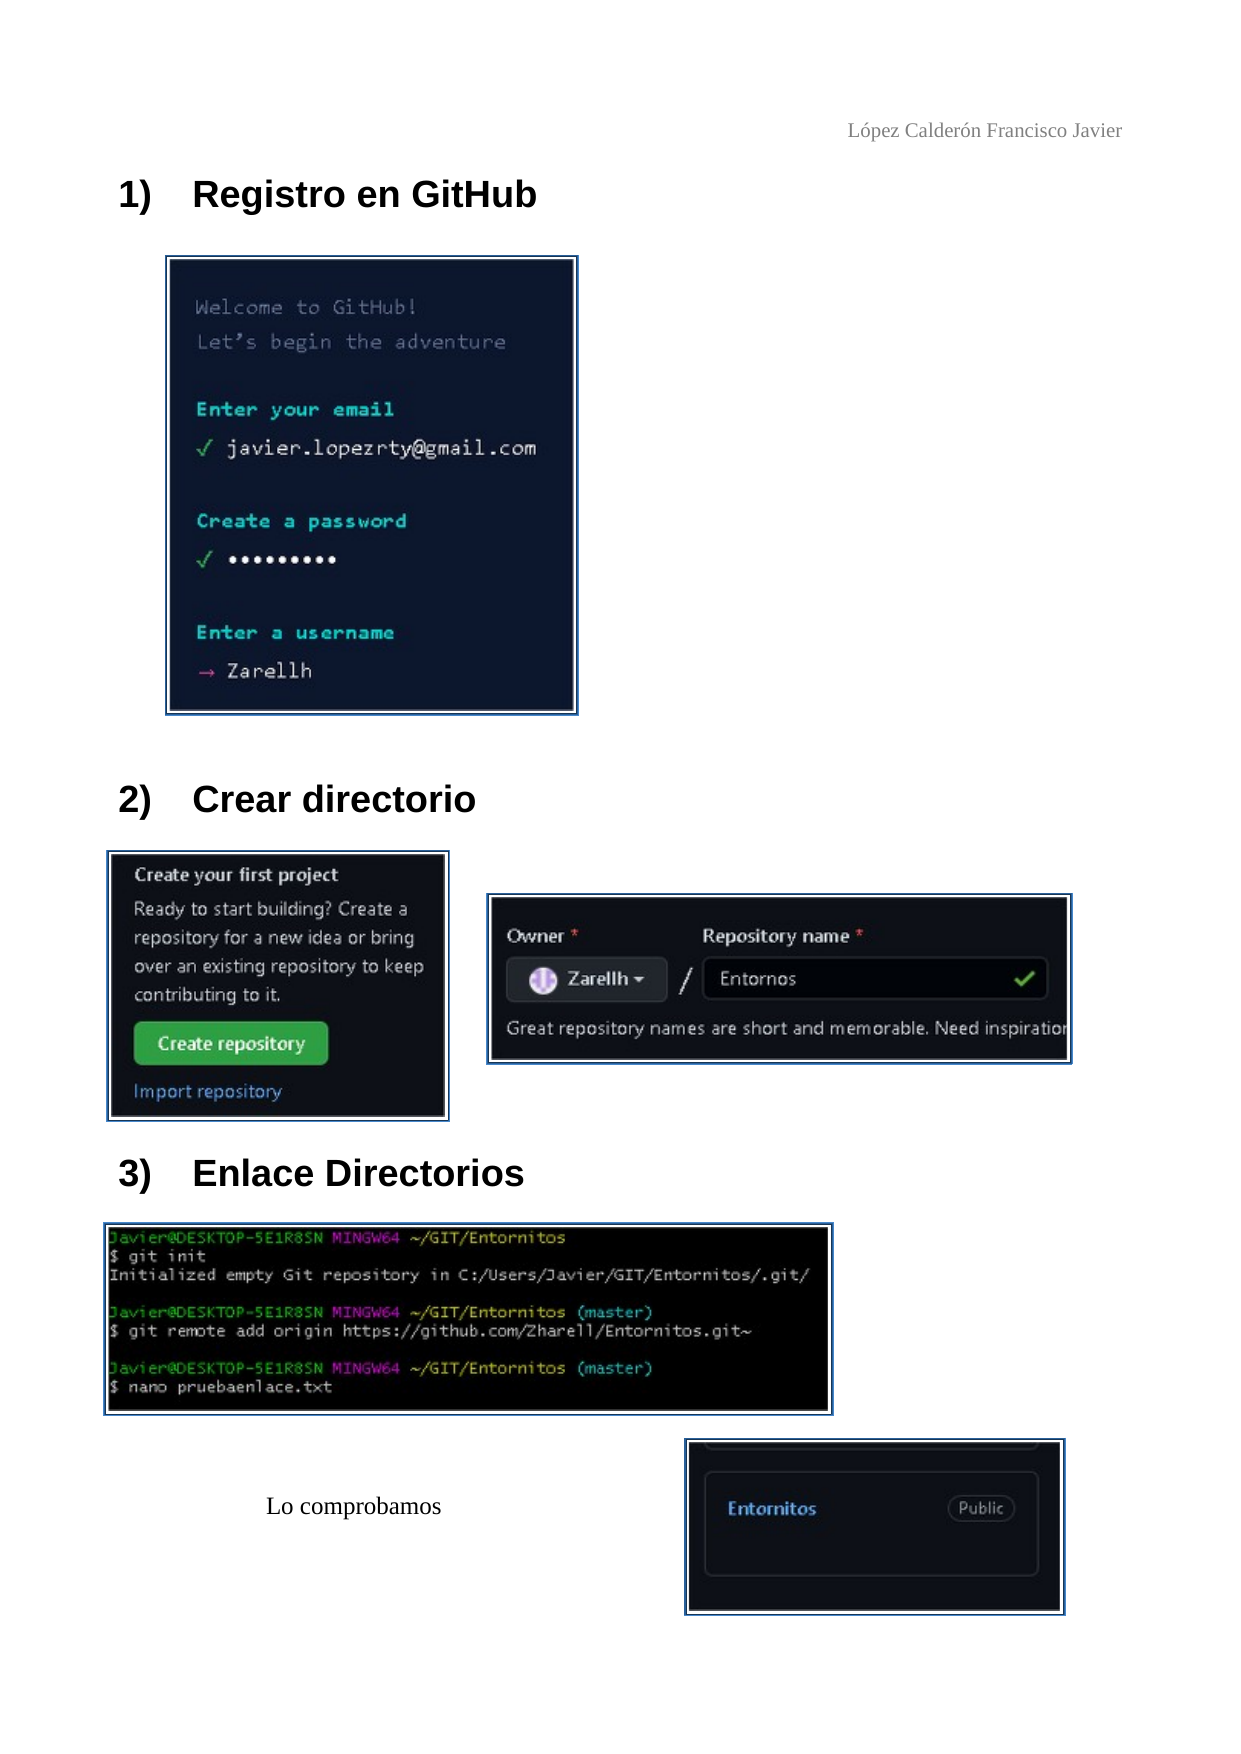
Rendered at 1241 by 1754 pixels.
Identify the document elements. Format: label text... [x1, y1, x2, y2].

subtitle Enlace Directorios [118, 1151, 1122, 1194]
picture [108, 1227, 828, 1411]
picture [688, 1442, 1060, 1611]
picture [111, 854, 445, 1117]
picture [491, 897, 1068, 1060]
text Lo comprobamos [118, 1491, 684, 1520]
picture [169, 259, 574, 711]
text [1066, 1491, 1122, 1520]
subtitle Crear directorio [118, 777, 1122, 820]
subtitle Registro en GitHub [118, 172, 1122, 215]
